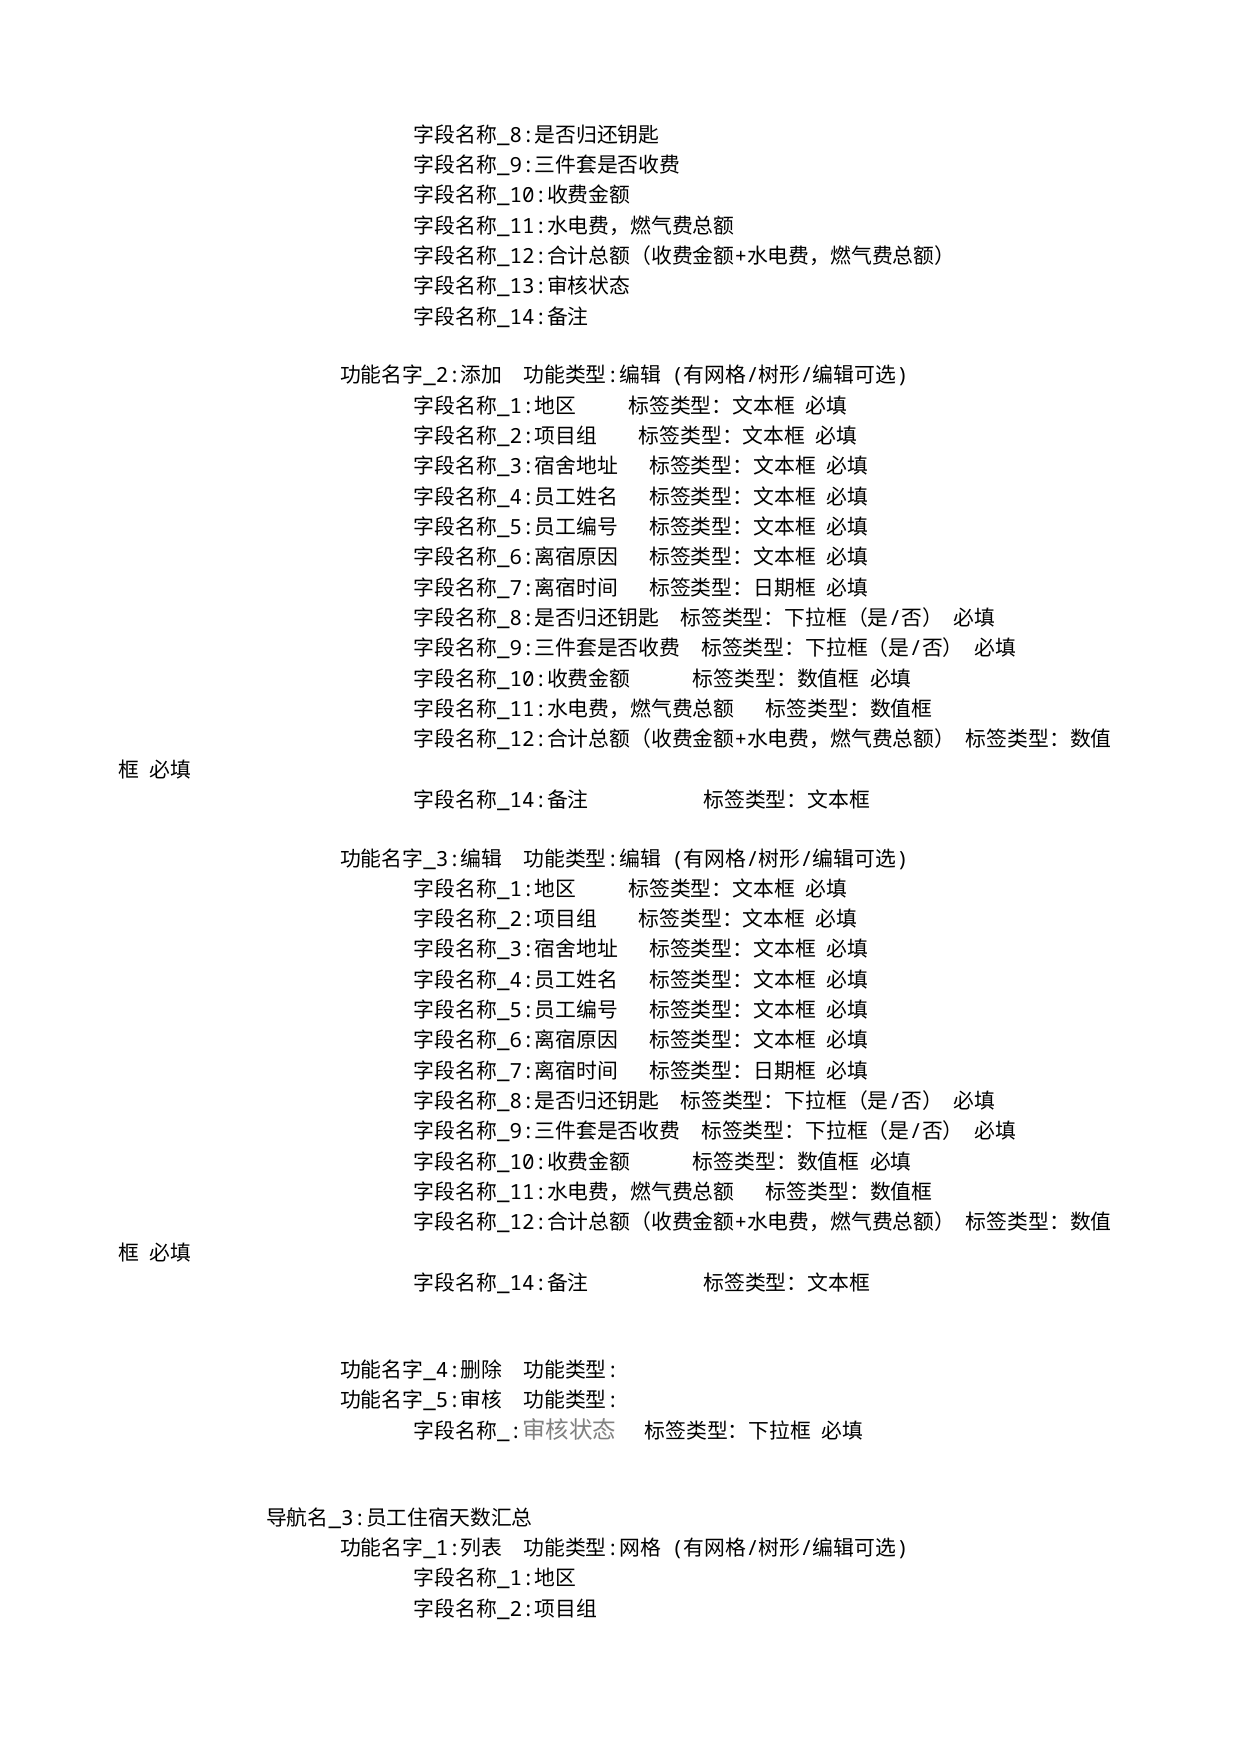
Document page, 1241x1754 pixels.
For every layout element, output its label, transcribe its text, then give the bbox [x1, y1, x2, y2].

text 字段名称_7:离宿时间 标签类型：日期框 必填 [118, 571, 1122, 601]
text 字段名称_2:项目组 标签类型：文本框 必填 [118, 419, 1122, 450]
text 字段名称_5:员工编号 标签类型：文本框 必填 [118, 510, 1122, 541]
text 字段名称_13:审核状态 [118, 270, 1122, 300]
text 字段名称_14:备注 标签类型：文本框 [118, 783, 1122, 813]
text 字段名称_1:地区 [118, 1562, 1122, 1592]
text 功能名字_4:删除 功能类型: [118, 1353, 1122, 1383]
text 字段名称_9:三件套是否收费 [118, 148, 1122, 179]
text 导航名_3:员工住宿天数汇总 [118, 1501, 1122, 1531]
text 字段名称_11:水电费，燃气费总额 标签类型：数值框 [118, 692, 1122, 722]
text 字段名称_11:水电费，燃气费总额 标签类型：数值框 [118, 1175, 1122, 1206]
text 字段名称_8:是否归还钥匙 [118, 118, 1122, 148]
text 字段名称_1:地区 标签类型：文本框 必填 [118, 872, 1122, 902]
text 字段名称_14:备注 标签类型：文本框 [118, 1266, 1122, 1296]
text 字段名称_6:离宿原因 标签类型：文本框 必填 [118, 541, 1122, 571]
text 字段名称_8:是否归还钥匙 标签类型：下拉框（是/否） 必填 [118, 601, 1122, 632]
text 字段名称_10:收费金额 标签类型：数值框 必填 [118, 662, 1122, 692]
text 字段名称_:审核状态 标签类型：下拉框 必填 [118, 1414, 1122, 1444]
text 字段名称_9:三件套是否收费 标签类型：下拉框（是/否） 必填 [118, 1114, 1122, 1145]
text 字段名称_10:收费金额 标签类型：数值框 必填 [118, 1145, 1122, 1175]
text 字段名称_8:是否归还钥匙 标签类型：下拉框（是/否） 必填 [118, 1084, 1122, 1114]
text 功能名字_3:编辑 功能类型:编辑 (有网格/树形/编辑可选) [118, 842, 1122, 872]
text 字段名称_2:项目组 标签类型：文本框 必填 [118, 902, 1122, 933]
text 字段名称_3:宿舍地址 标签类型：文本框 必填 [118, 933, 1122, 963]
text 字段名称_11:水电费，燃气费总额 [118, 209, 1122, 239]
text 功能名字_5:审核 功能类型: [118, 1383, 1122, 1414]
text 字段名称_9:三件套是否收费 标签类型：下拉框（是/否） 必填 [118, 632, 1122, 662]
text 字段名称_1:地区 标签类型：文本框 必填 [118, 389, 1122, 419]
text 字段名称_12:合计总额（收费金额+水电费，燃气费总额） 标签类型：数值框 必填 [118, 1206, 1122, 1266]
text 字段名称_5:员工编号 标签类型：文本框 必填 [118, 993, 1122, 1024]
text 字段名称_3:宿舍地址 标签类型：文本框 必填 [118, 450, 1122, 480]
text 功能名字_2:添加 功能类型:编辑 (有网格/树形/编辑可选) [118, 359, 1122, 389]
text 字段名称_14:备注 [118, 300, 1122, 330]
text 字段名称_7:离宿时间 标签类型：日期框 必填 [118, 1054, 1122, 1084]
text 字段名称_10:收费金额 [118, 179, 1122, 209]
text 字段名称_4:员工姓名 标签类型：文本框 必填 [118, 963, 1122, 993]
text 字段名称_12:合计总额（收费金额+水电费，燃气费总额） 标签类型：数值框 必填 [118, 722, 1122, 783]
text 功能名字_1:列表 功能类型:网格 (有网格/树形/编辑可选) [118, 1531, 1122, 1562]
text 字段名称_12:合计总额（收费金额+水电费，燃气费总额） [118, 239, 1122, 270]
text 字段名称_2:项目组 [118, 1592, 1122, 1622]
text 字段名称_6:离宿原因 标签类型：文本框 必填 [118, 1024, 1122, 1054]
text 字段名称_4:员工姓名 标签类型：文本框 必填 [118, 480, 1122, 510]
